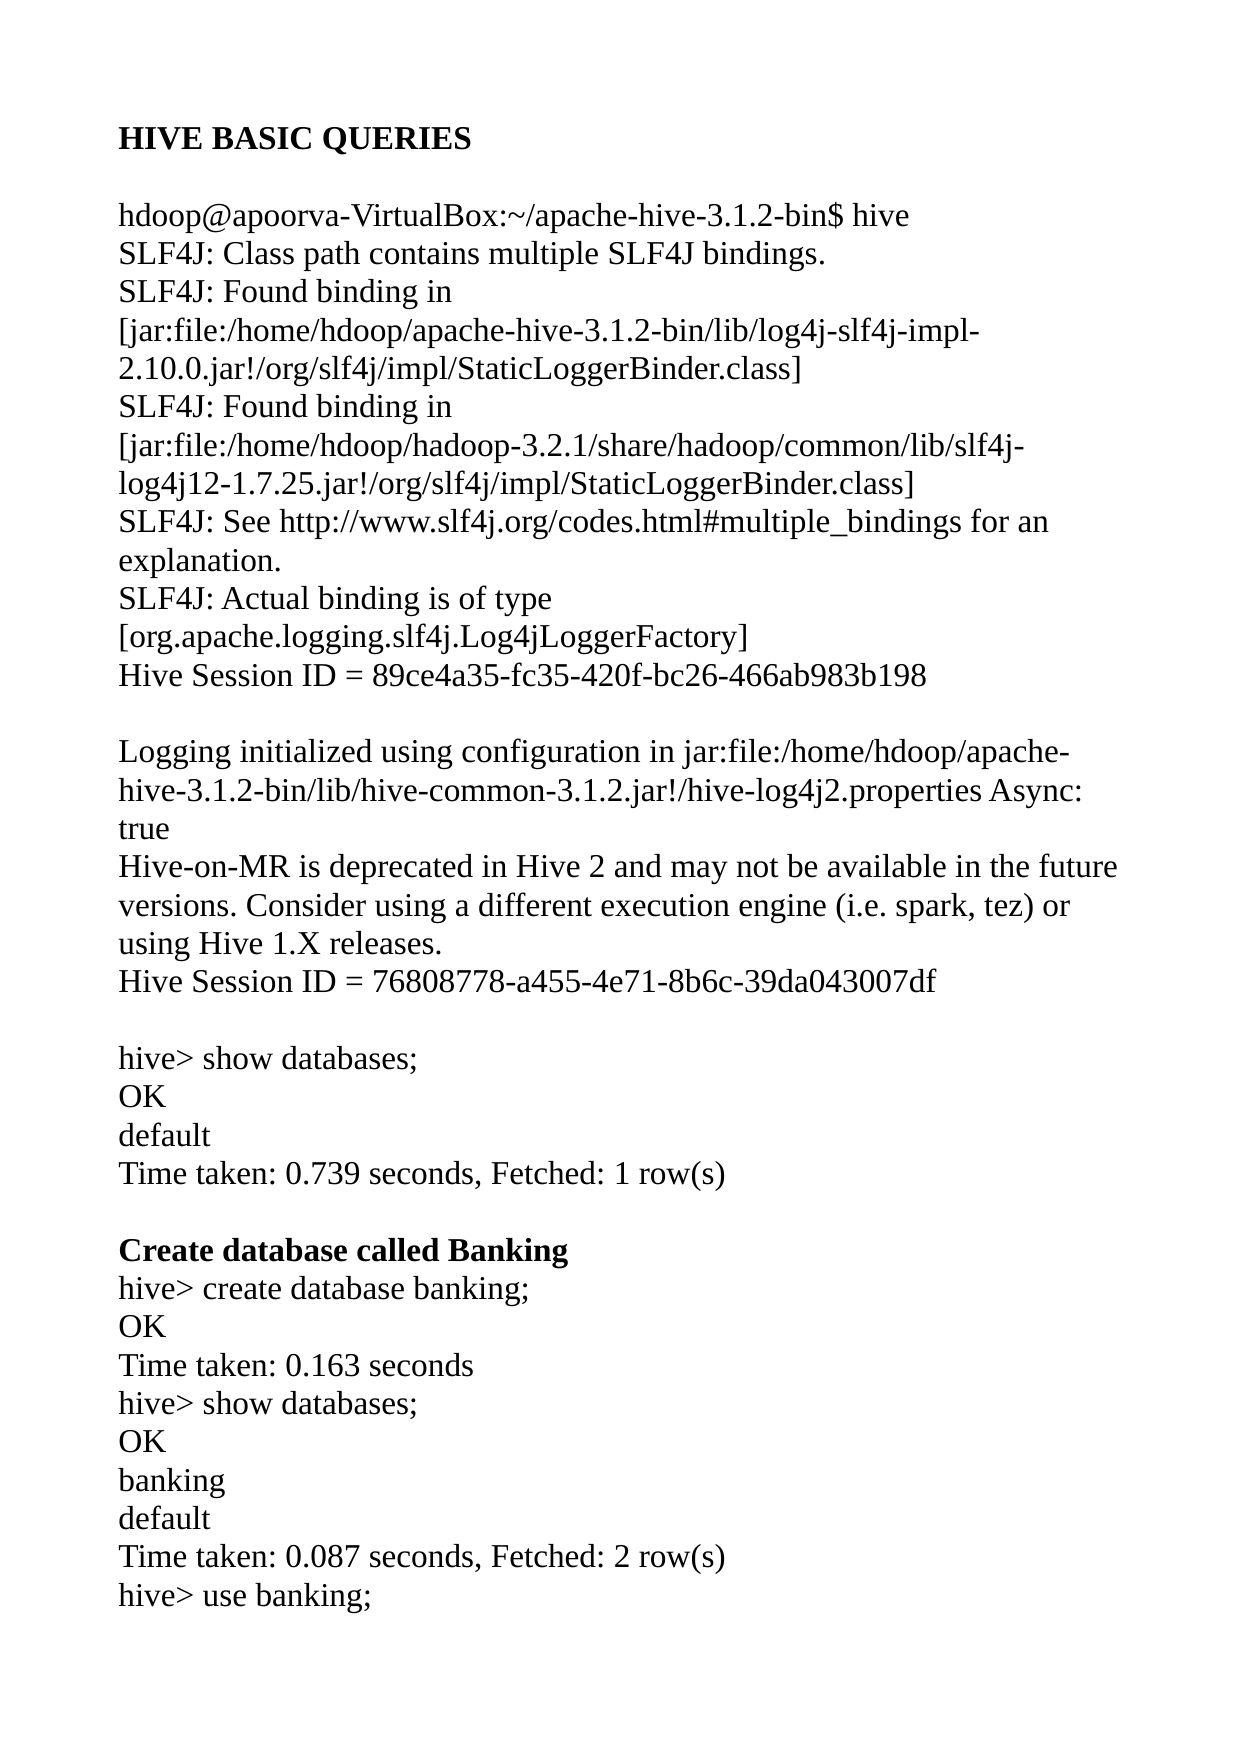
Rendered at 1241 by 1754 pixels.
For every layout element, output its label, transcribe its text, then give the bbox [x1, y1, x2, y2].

text hive> show databases; [118, 1038, 1122, 1076]
text Create database called Banking [118, 1230, 1122, 1268]
text OK [118, 1076, 1122, 1115]
text Hive Session ID = 76808778-a455-4e71-8b6c-39da043007df [118, 961, 1122, 1000]
text OK [118, 1421, 1122, 1460]
text HIVE BASIC QUERIES [118, 118, 1122, 156]
text banking [118, 1460, 1122, 1498]
text SLF4J: Found binding in [jar:file:/home/hdoop/hadoop-3.2.1/share/hadoop/common/lib/slf4j-log4j12-1.7.25.jar!/org/slf4j/impl/StaticLoggerBinder.class] [118, 386, 1122, 501]
text SLF4J: Found binding in [jar:file:/home/hdoop/apache-hive-3.1.2-bin/lib/log4j-slf4j-impl-2.10.0.jar!/org/slf4j/impl/StaticLoggerBinder.class] [118, 271, 1122, 386]
text default [118, 1115, 1122, 1153]
text hive> create database banking; [118, 1268, 1122, 1306]
text hdoop@apoorva-VirtualBox:~/apache-hive-3.1.2-bin$ hive [118, 195, 1122, 233]
text Time taken: 0.087 seconds, Fetched: 2 row(s) [118, 1536, 1122, 1575]
text SLF4J: Actual binding is of type [org.apache.logging.slf4j.Log4jLoggerFactory] [118, 578, 1122, 655]
text Time taken: 0.163 seconds [118, 1345, 1122, 1383]
text SLF4J: Class path contains multiple SLF4J bindings. [118, 233, 1122, 271]
text Logging initialized using configuration in jar:file:/home/hdoop/apache-hive-3.1.2-bin/lib/hive-common-3.1.2.jar!/hive-log4j2.properties Async: true [118, 731, 1122, 846]
text OK [118, 1306, 1122, 1345]
text hive> show databases; [118, 1383, 1122, 1421]
text hive> use banking; [118, 1575, 1122, 1613]
text default [118, 1498, 1122, 1536]
text Hive Session ID = 89ce4a35-fc35-420f-bc26-466ab983b198 [118, 655, 1122, 693]
text SLF4J: See http://www.slf4j.org/codes.html#multiple_bindings for an explanation. [118, 501, 1122, 578]
text Hive-on-MR is deprecated in Hive 2 and may not be available in the future versions. Consider using a different execution engine (i.e. spark, tez) or using Hive 1.X releases. [118, 846, 1122, 961]
text Time taken: 0.739 seconds, Fetched: 1 row(s) [118, 1153, 1122, 1191]
